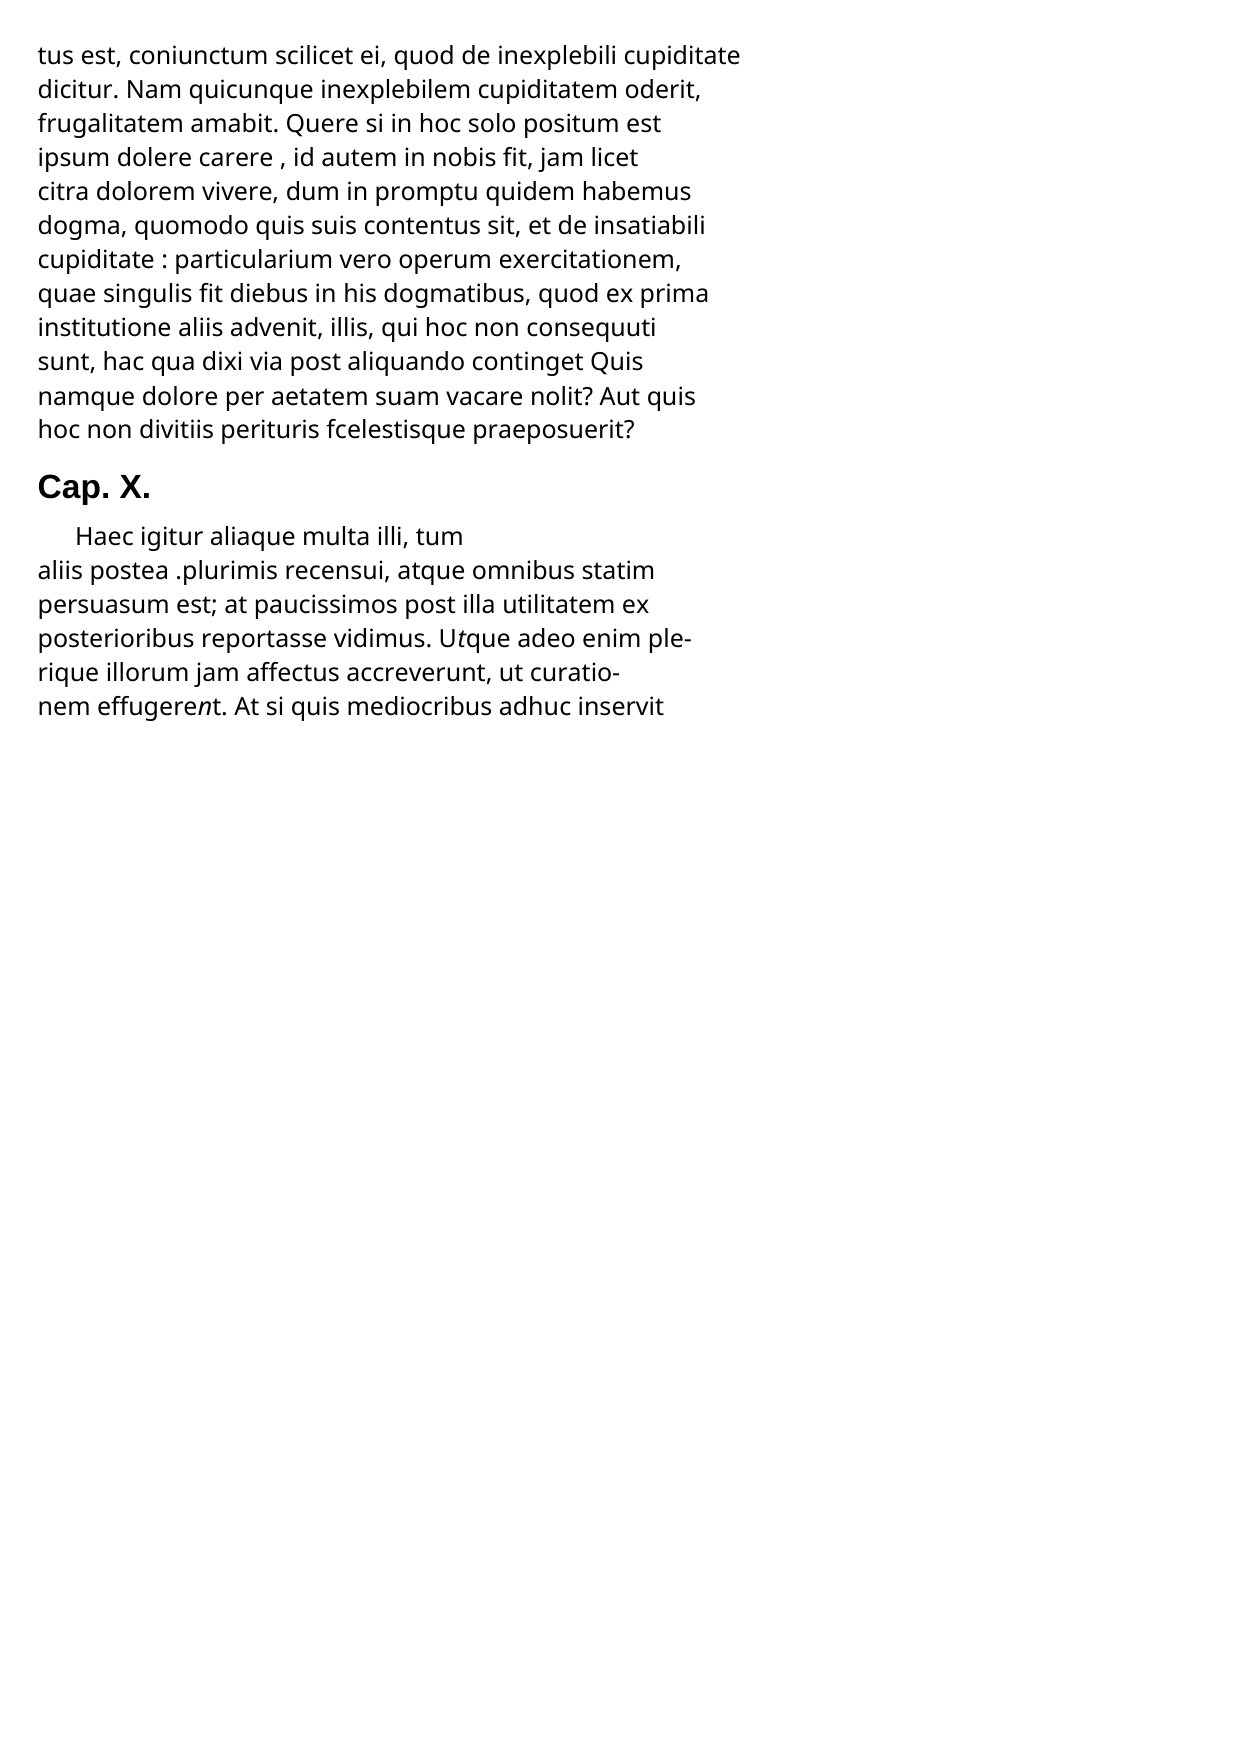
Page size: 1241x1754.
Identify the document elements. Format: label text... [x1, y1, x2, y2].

subtitle Cap. X. [37, 467, 1203, 506]
text Haec igitur aliaque multa illi, tum aliis postea .plurimis recensui, atque omnibus statim persuasum est; at paucissimos post illa utilitatem ex posterioribus reportasse vidimus. Utque adeo enim ple- rique illorum jam affectus accreverunt, ut curatio- nem effugerent. At si quis mediocribus adhuc inservit [37, 518, 1203, 723]
text tus est, coniunctum scilicet ei, quod de inexplebili cupiditate dicitur. Nam quicunque inexplebilem cupiditatem oderit, frugalitatem amabit. Quere si in hoc solo positum est ipsum dolere carere , id autem in nobis fit, jam licet citra dolorem vivere, dum in promptu quidem habemus dogma, quomodo quis suis contentus sit, et de insatiabili cupiditate : particularium vero operum exercitationem, quae singulis fit diebus in his dogmatibus, quod ex prima institutione aliis advenit, illis, qui hoc non consequuti sunt, hac qua dixi via post aliquando continget Quis namque dolore per aetatem suam vacare nolit? Aut quis hoc non divitiis perituris fcelestisque praeposuerit? [37, 37, 1203, 446]
